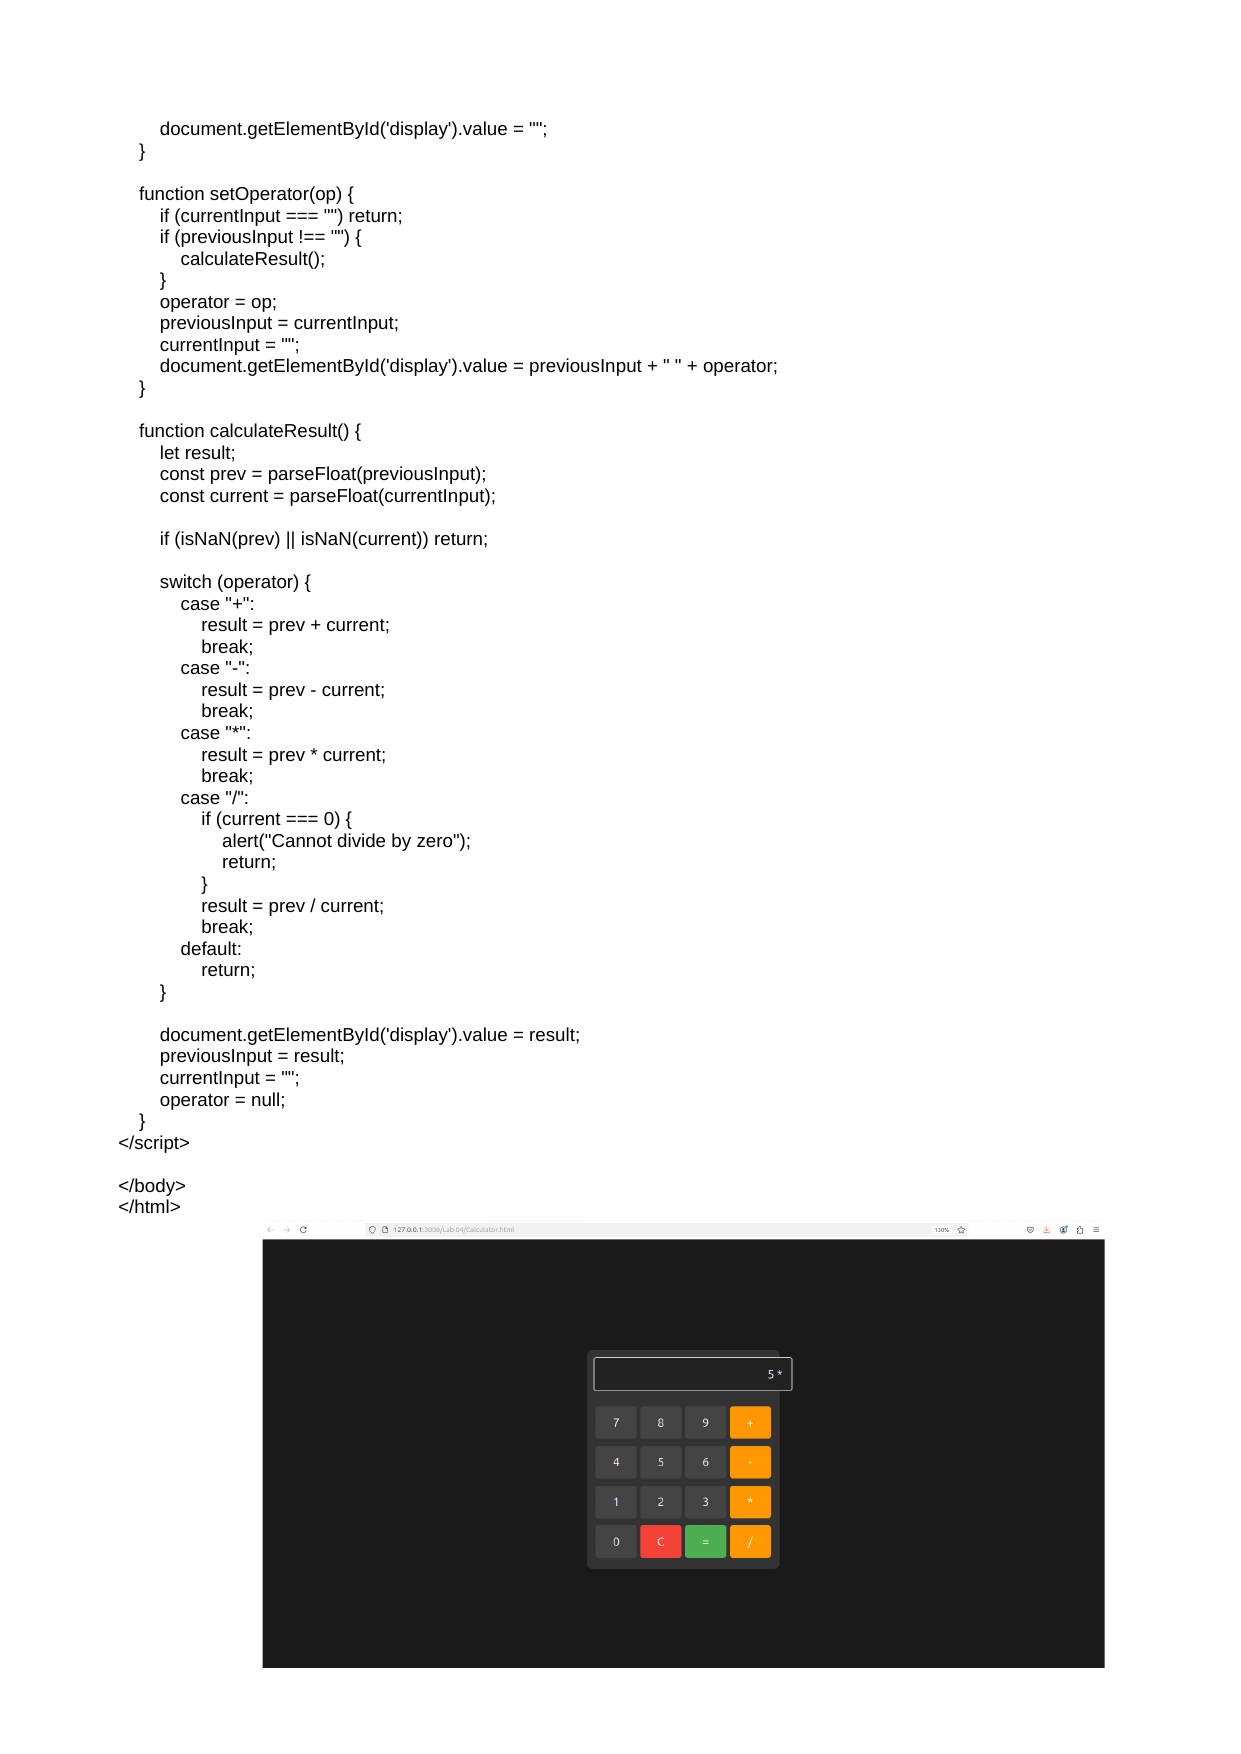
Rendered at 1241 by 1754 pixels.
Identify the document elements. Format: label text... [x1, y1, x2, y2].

text operator = null; [118, 1088, 1122, 1110]
text result = prev - current; [118, 679, 1122, 700]
text return; [118, 959, 1122, 981]
text let result; [118, 442, 1122, 463]
text previousInput = result; [118, 1045, 1122, 1067]
text if (currentInput === "") return; [118, 204, 1122, 226]
text case "-": [118, 657, 1122, 679]
text return; [118, 851, 1122, 873]
text if (isNaN(prev) || isNaN(current)) return; [118, 528, 1122, 549]
text } [118, 269, 1122, 291]
text } [118, 377, 1122, 398]
text break; [118, 765, 1122, 787]
text </script> [118, 1132, 1122, 1153]
text document.getElementById('display').value = result; [118, 1024, 1122, 1045]
text break; [118, 636, 1122, 657]
text alert("Cannot divide by zero"); [118, 830, 1122, 851]
text } [118, 1110, 1122, 1132]
text case "+": [118, 592, 1122, 614]
text currentInput = ""; [118, 334, 1122, 355]
text currentInput = ""; [118, 1067, 1122, 1088]
text result = prev / current; [118, 894, 1122, 916]
text document.getElementById('display').value = ""; [118, 118, 1122, 140]
text const prev = parseFloat(previousInput); [118, 463, 1122, 485]
text break; [118, 700, 1122, 722]
text function calculateResult() { [118, 420, 1122, 442]
text case "*": [118, 722, 1122, 743]
text default: [118, 937, 1122, 959]
text function setOperator(op) { [118, 183, 1122, 204]
text document.getElementById('display').value = previousInput + " " + operator; [118, 355, 1122, 377]
text if (current === 0) { [118, 808, 1122, 830]
text result = prev * current; [118, 743, 1122, 765]
text previousInput = currentInput; [118, 312, 1122, 334]
text </html> [118, 1196, 1122, 1218]
text switch (operator) { [118, 571, 1122, 592]
text result = prev + current; [118, 614, 1122, 636]
text break; [118, 916, 1122, 937]
text if (previousInput !== "") { [118, 226, 1122, 247]
text } [118, 140, 1122, 161]
text } [118, 873, 1122, 894]
picture [262, 1220, 1105, 1668]
text calculateResult(); [118, 247, 1122, 269]
text } [118, 981, 1122, 1002]
text case "/": [118, 787, 1122, 808]
text </body> [118, 1175, 1122, 1196]
text operator = op; [118, 291, 1122, 312]
text const current = parseFloat(currentInput); [118, 485, 1122, 506]
